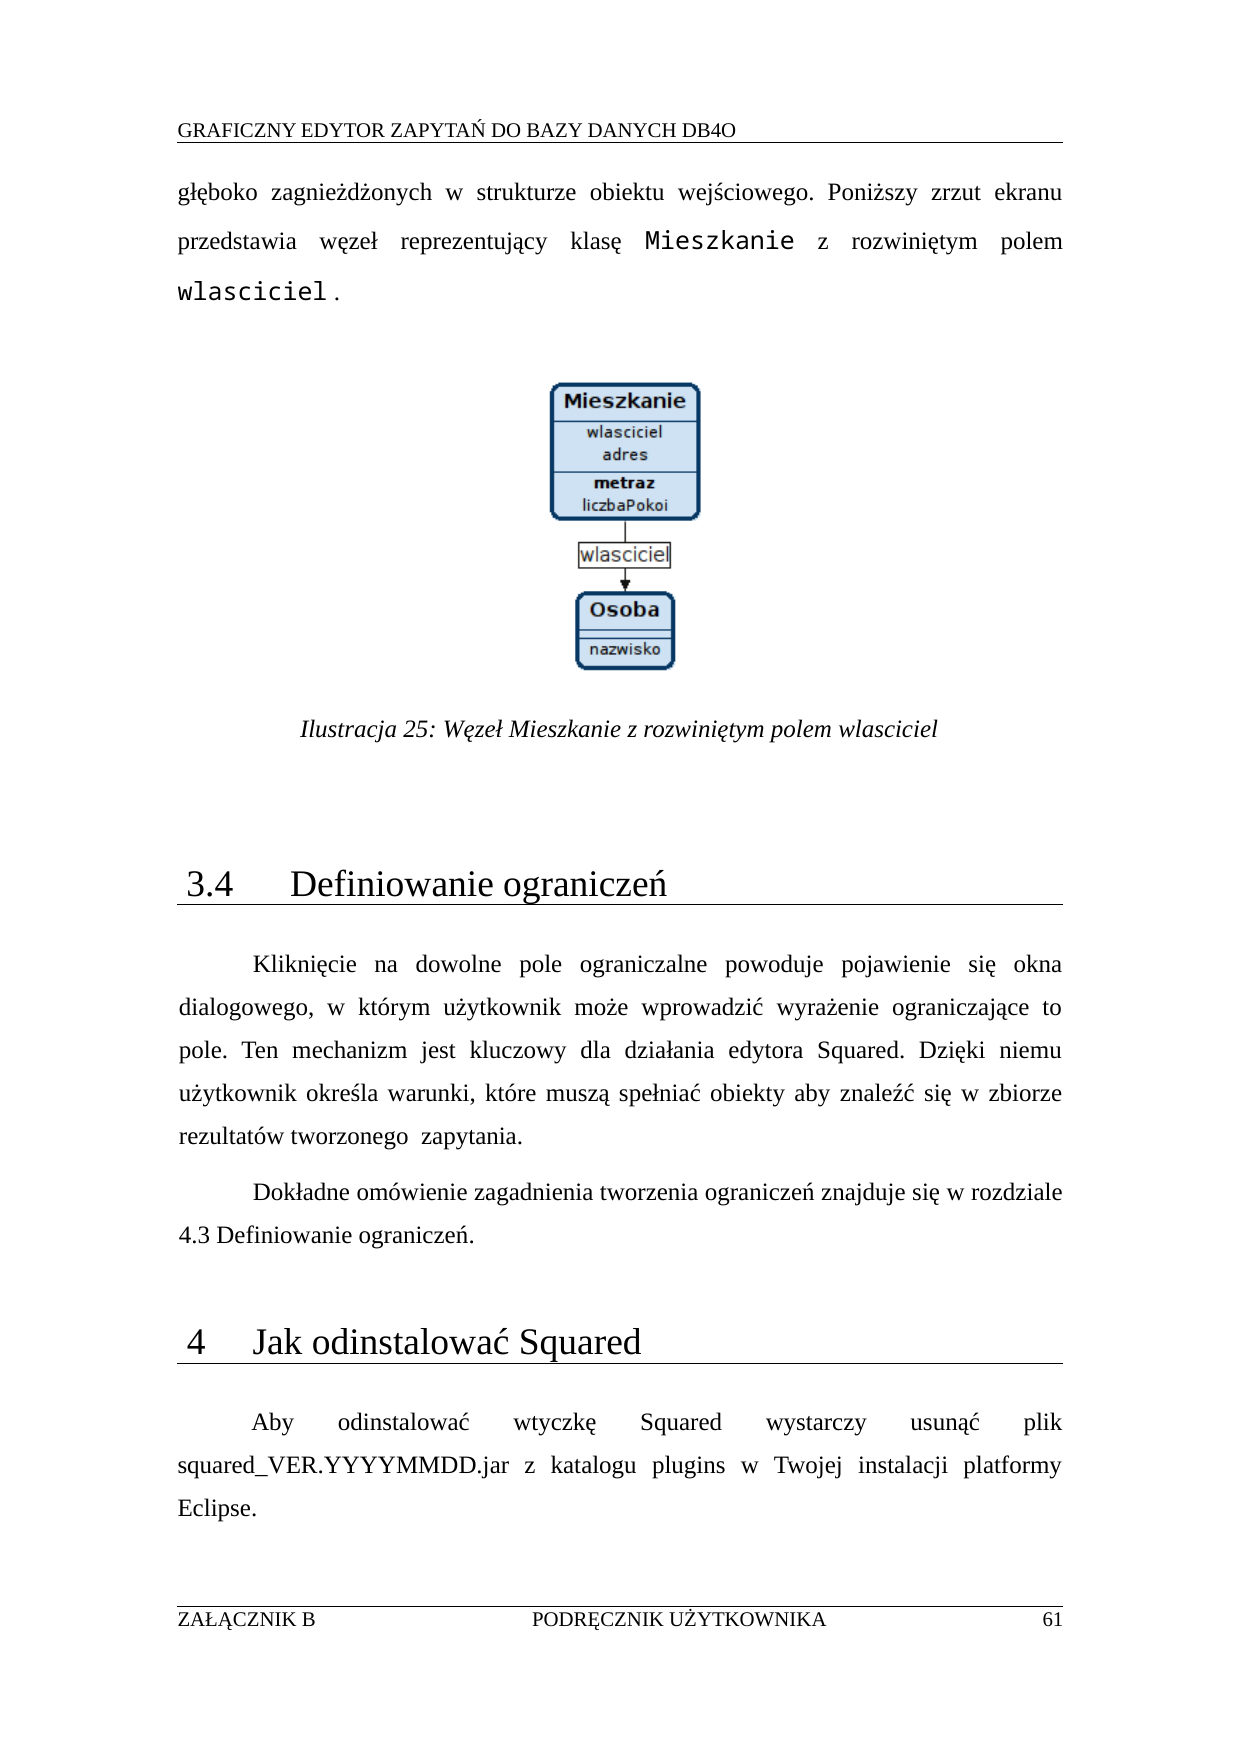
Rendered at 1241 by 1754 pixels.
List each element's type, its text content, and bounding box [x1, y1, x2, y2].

text Kliknięcie na dowolne pole ograniczalne powoduje pojawienie się okna dialogowego, w którym użytkownik może wprowadzić wyrażenie ograniczające to pole. Ten mechanizm jest kluczowy dla działania edytora Squared. Dzięki niemu użytkownik określa warunki, które muszą spełniać obiekty aby znaleźć się w zbiorze rezultatów tworzonego zapytania. [176, 949, 1063, 1150]
text Ilustracja 25: Węzeł Mieszkanie z rozwiniętym polem wlasciciel [260, 714, 980, 743]
subtitle Jak odinstalować Squared [177, 1320, 1063, 1363]
picture [260, 350, 981, 714]
text Dokładne omówienie zagadnienia tworzenia ograniczeń znajduje się w rozdziale 4.3 Definiowanie ograniczeń. [176, 1177, 1063, 1249]
text Aby odinstalować wtyczkę Squared wystarczy usunąć plik squared_VER.YYYYMMDD.jar z katalogu plugins w Twojej instalacji platformy Eclipse. [177, 1407, 1063, 1522]
subtitle Definiowanie ograniczeń [177, 861, 1063, 904]
text głęboko zagnieżdżonych w strukturze obiektu wejściowego. Poniższy zrzut ekranu przedstawia węzeł reprezentujący klasę Mieszkanie z rozwiniętym polem wlasciciel . [177, 177, 1063, 308]
